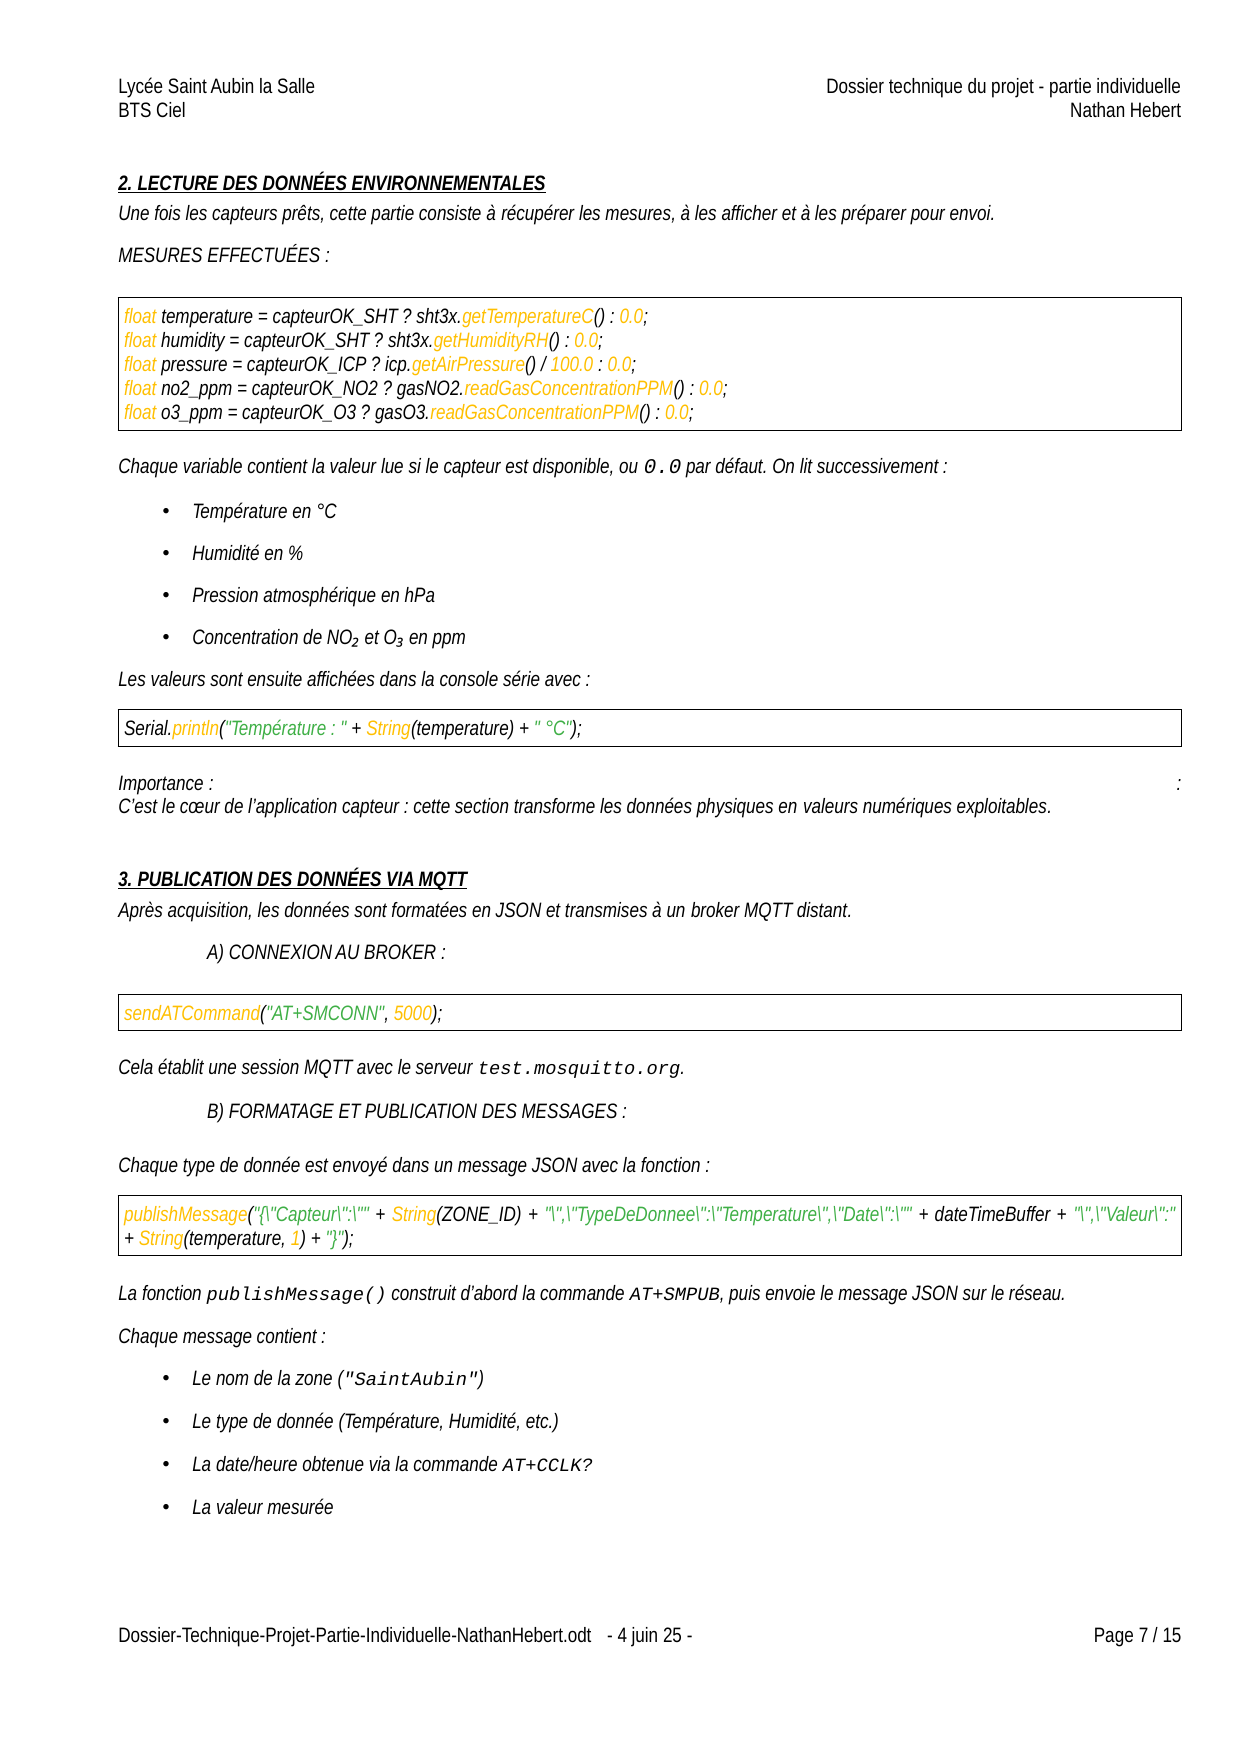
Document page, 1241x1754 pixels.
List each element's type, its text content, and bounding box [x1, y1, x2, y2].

list Humidité en % [162, 541, 1181, 565]
subtitle 3. Publication des données via MQTT [118, 867, 1181, 891]
text Chaque type de donnée est envoyé dans un message JSON avec la fonction : [118, 1153, 1181, 1177]
subtitle b) Formatage et publication des messages : [118, 1099, 1181, 1123]
list La date/heure obtenue via la commande AT+CCLK? [162, 1451, 1181, 1477]
text Après acquisition, les données sont formatées en JSON et transmises à un broker MQTT distant. [118, 898, 1181, 922]
table_header publishMessage("{\"Capteur\":\"" + String(ZONE_ID) + "\",\"TypeDeDonnee\":\"Temperature\",\"Date\":\"" + dateTimeBuffer + "\",\"Valeur\":" + String(temperature, 1) + "}"); [119, 1196, 1181, 1255]
text Chaque message contient : [118, 1324, 1181, 1348]
text Chaque variable contient la valeur lue si le capteur est disponible, ou 0.0 par défaut. On lit successivement : [118, 454, 1181, 480]
subtitle Mesures effectuées : [118, 243, 1181, 267]
table_header Serial.println("Température : " + String(temperature) + " °C"); [119, 710, 1181, 746]
text Cela établit une session MQTT avec le serveur test.mosquitto.org. [118, 1055, 1181, 1080]
list Pression atmosphérique en hPa [162, 583, 1181, 607]
list Concentration de NO₂ et O₃ en ppm [162, 625, 1181, 649]
text Une fois les capteurs prêts, cette partie consiste à récupérer les mesures, à les afficher et à les préparer pour envoi. [118, 201, 1181, 225]
list Le type de donnée (Température, Humidité, etc.) [162, 1409, 1181, 1433]
table_header sendATCommand("AT+SMCONN", 5000); [119, 995, 1181, 1030]
text La fonction publishMessage() construit d’abord la commande AT+SMPUB, puis envoie le message JSON sur le réseau. [118, 1280, 1181, 1306]
list Température en °C [162, 499, 1181, 523]
subtitle a) Connexion au broker : [118, 940, 1181, 964]
text Les valeurs sont ensuite affichées dans la console série avec : [118, 667, 1181, 691]
subtitle 2. Lecture des données environnementales [118, 171, 1181, 195]
text Importance : : C’est le cœur de l’application capteur : cette section transforme les données physiques en valeurs numériques exploitables. [118, 771, 1181, 818]
list La valeur mesurée [162, 1495, 1181, 1519]
list Le nom de la zone ("SaintAubin") [162, 1366, 1181, 1391]
table_header float temperature = capteurOK_SHT ? sht3x.getTemperatureC() : 0.0; float humidity = capteurOK_SHT ? sht3x.getHumidityRH() : 0.0; float pressure = capteurOK_ICP ? icp.getAirPressure() / 100.0 : 0.0; float no2_ppm = capteurOK_NO2 ? gasNO2.readGasConcentrationPPM() : 0.0; float o3_ppm = capteurOK_O3 ? gasO3.readGasConcentrationPPM() : 0.0; [119, 298, 1181, 429]
